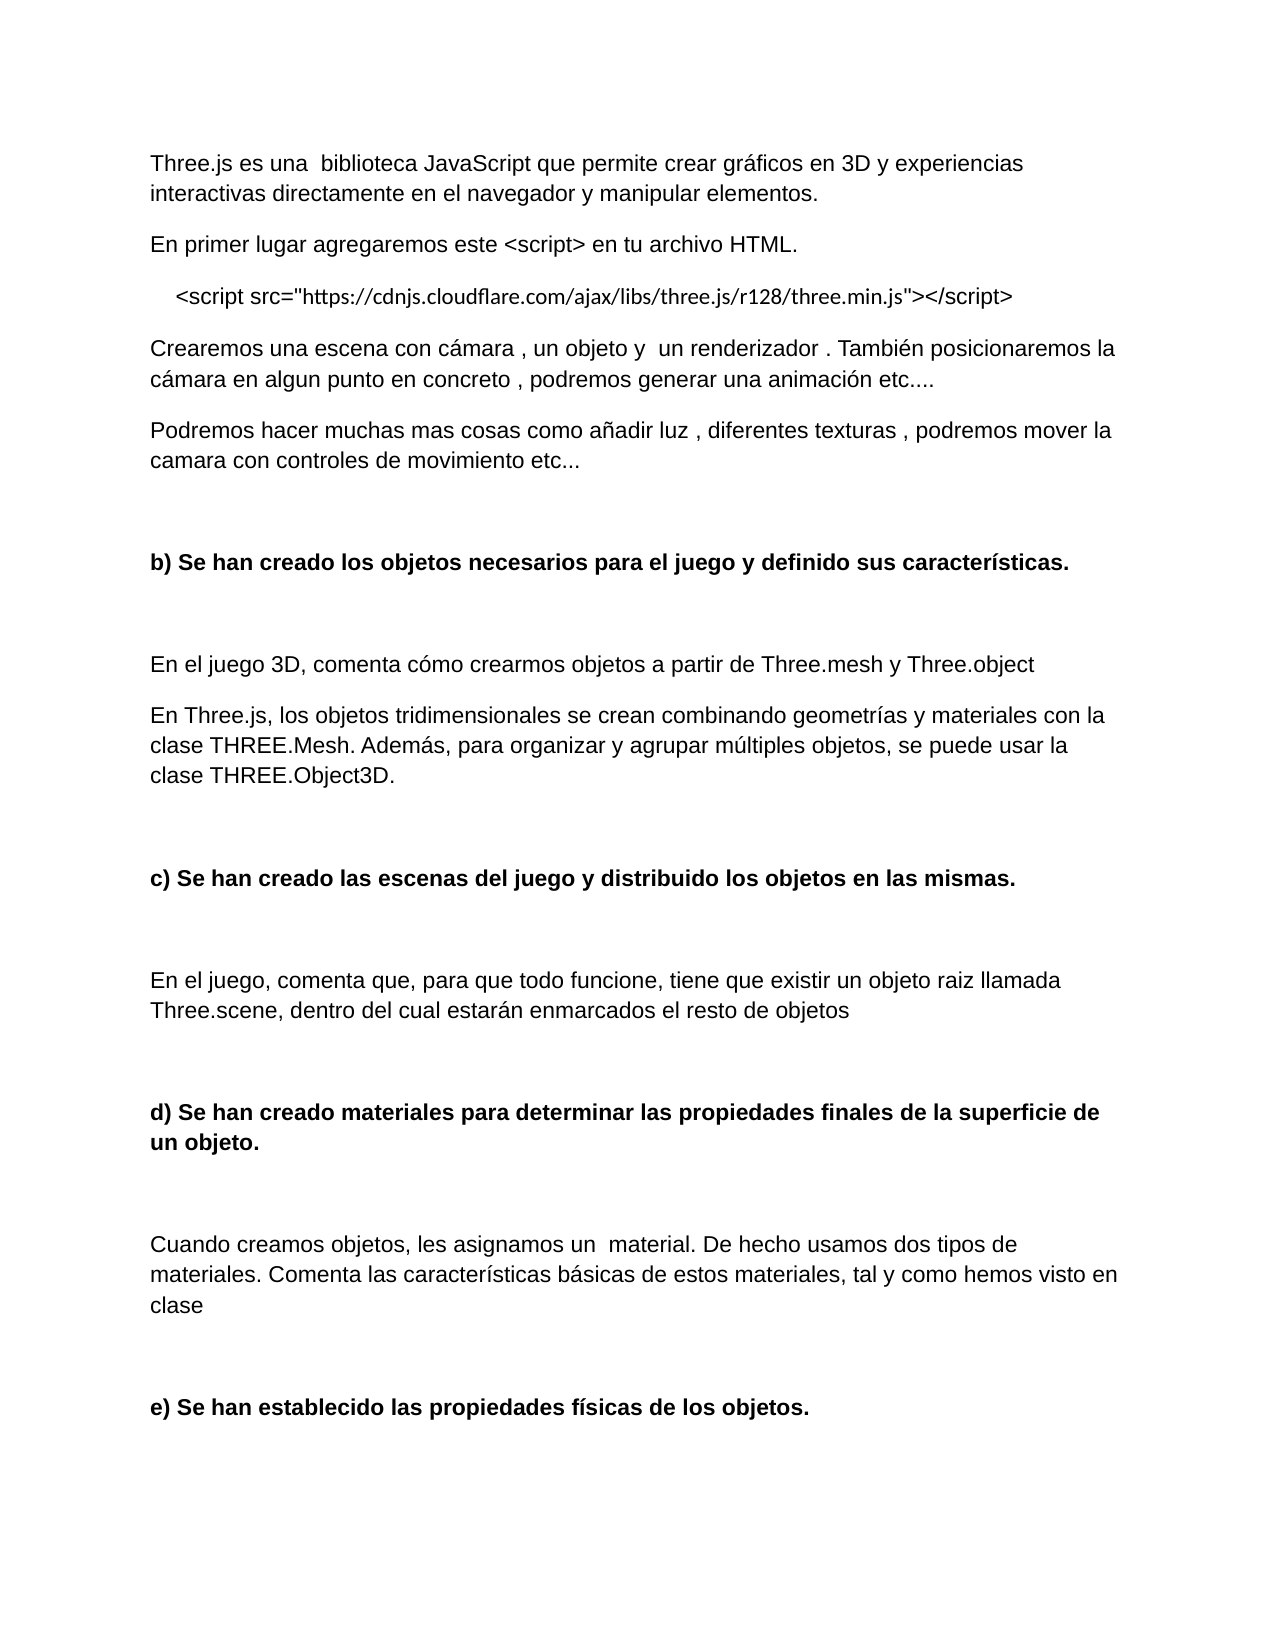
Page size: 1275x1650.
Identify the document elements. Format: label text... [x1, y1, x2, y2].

text e) Se han establecido las propiedades físicas de los objetos. [150, 1394, 1125, 1420]
text Three.js es una biblioteca JavaScript que permite crear gráficos en 3D y experiencias interactivas directamente en el navegador y manipular elementos. [150, 150, 1125, 207]
text c) Se han creado las escenas del juego y distribuido los objetos en las mismas. [150, 864, 1125, 891]
text Podremos hacer muchas mas cosas como añadir luz , diferentes texturas , podremos mover la camara con controles de movimiento etc... [150, 417, 1125, 473]
text En Three.js, los objetos tridimensionales se crean combinando geometrías y materiales con la clase THREE.Mesh. Además, para organizar y agrupar múltiples objetos, se puede usar la clase THREE.Object3D. [150, 702, 1125, 789]
text <script src="https://cdnjs.cloudflare.com/ajax/libs/three.js/r128/three.min.js"></script> [150, 282, 1125, 310]
text b) Se han creado los objetos necesarios para el juego y definido sus características. [150, 549, 1125, 575]
text Cuando creamos objetos, les asignamos un material. De hecho usamos dos tipos de materiales. Comenta las características básicas de estos materiales, tal y como hemos visto en clase [150, 1231, 1125, 1318]
text d) Se han creado materiales para determinar las propiedades finales de la superficie de un objeto. [150, 1099, 1125, 1155]
text En el juego, comenta que, para que todo funcione, tiene que existir un objeto raiz llamada Three.scene, dentro del cual estarán enmarcados el resto de objetos [150, 967, 1125, 1023]
text En primer lugar agregaremos este <script> en tu archivo HTML. [150, 231, 1125, 258]
text En el juego 3D, comenta cómo crearmos objetos a partir de Three.mesh y Three.object [150, 651, 1125, 677]
text Crearemos una escena con cámara , un objeto y un renderizador . También posicionaremos la cámara en algun punto en concreto , podremos generar una animación etc.... [150, 335, 1125, 392]
